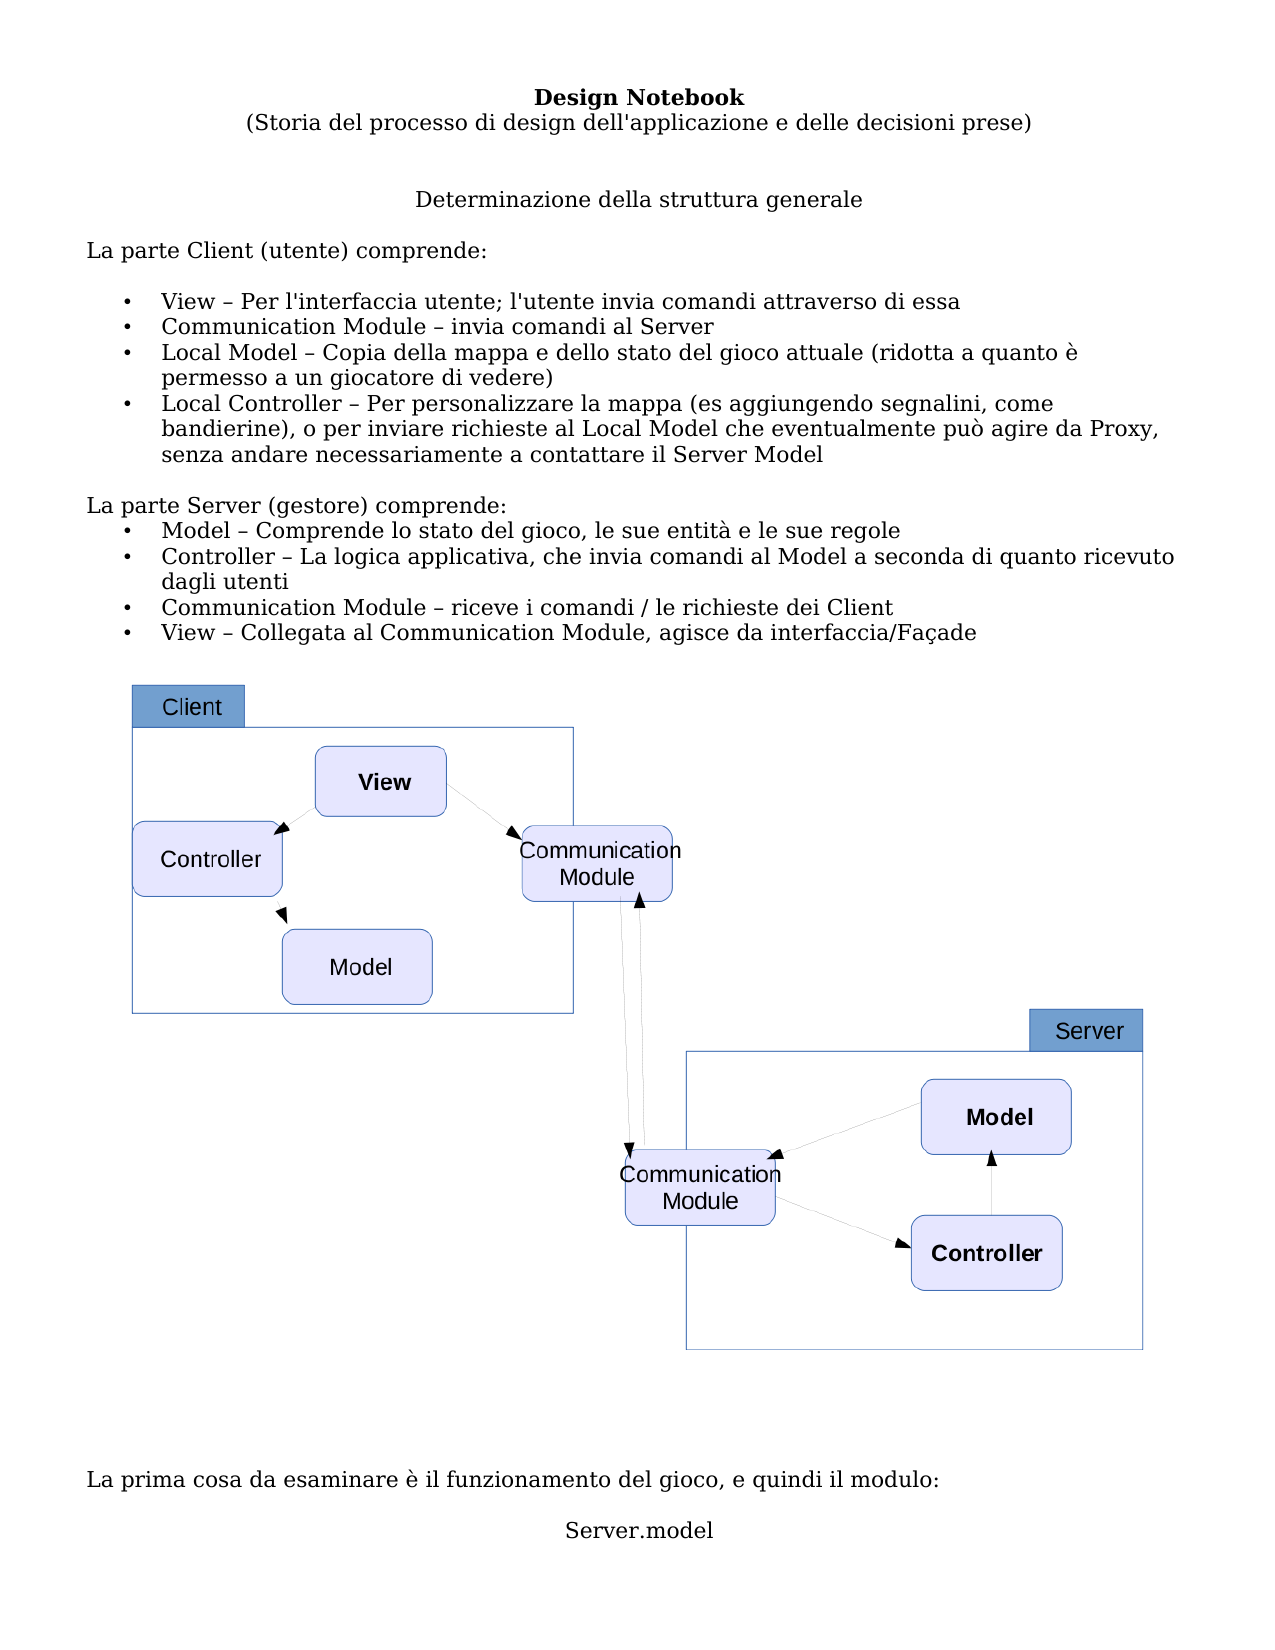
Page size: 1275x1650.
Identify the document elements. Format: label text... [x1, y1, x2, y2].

text La parte Server (gestore) comprende: [86, 493, 1192, 518]
list Model – Comprende lo stato del gioco, le sue entità e le sue regole [123, 518, 1192, 544]
list Local Model – Copia della mappa e dello stato del gioco attuale (ridotta a quanto è permesso a un giocatore di vedere) [123, 340, 1192, 391]
list View – Per l'interfaccia utente; l'utente invia comandi attraverso di essa [123, 289, 1192, 314]
list Communication Module – invia comandi al Server [123, 314, 1192, 340]
list Communication Module – riceve i comandi / le richieste dei Client [123, 595, 1192, 621]
text Determinazione della struttura generale [86, 187, 1192, 212]
list View – Collegata al Communication Module, agisce da interfaccia/Façade [123, 621, 1192, 646]
list Local Controller – Per personalizzare la mappa (es aggiungendo segnalini, come bandierine), o per inviare richieste al Local Model che eventualmente può agire da Proxy, senza andare necessariamente a contattare il Server Model [123, 391, 1192, 467]
text La parte Client (utente) comprende: [86, 238, 1192, 263]
text Design Notebook [86, 84, 1192, 110]
list Controller – La logica applicativa, che invia comandi al Model a seconda di quanto ricevuto dagli utenti [123, 544, 1192, 595]
text La prima cosa da esaminare è il funzionamento del gioco, e quindi il modulo: [86, 1467, 1192, 1493]
picture [119, 671, 1159, 1365]
text Server.model [86, 1518, 1192, 1544]
text (Storia del processo di design dell'applicazione e delle decisioni prese) [86, 110, 1192, 136]
